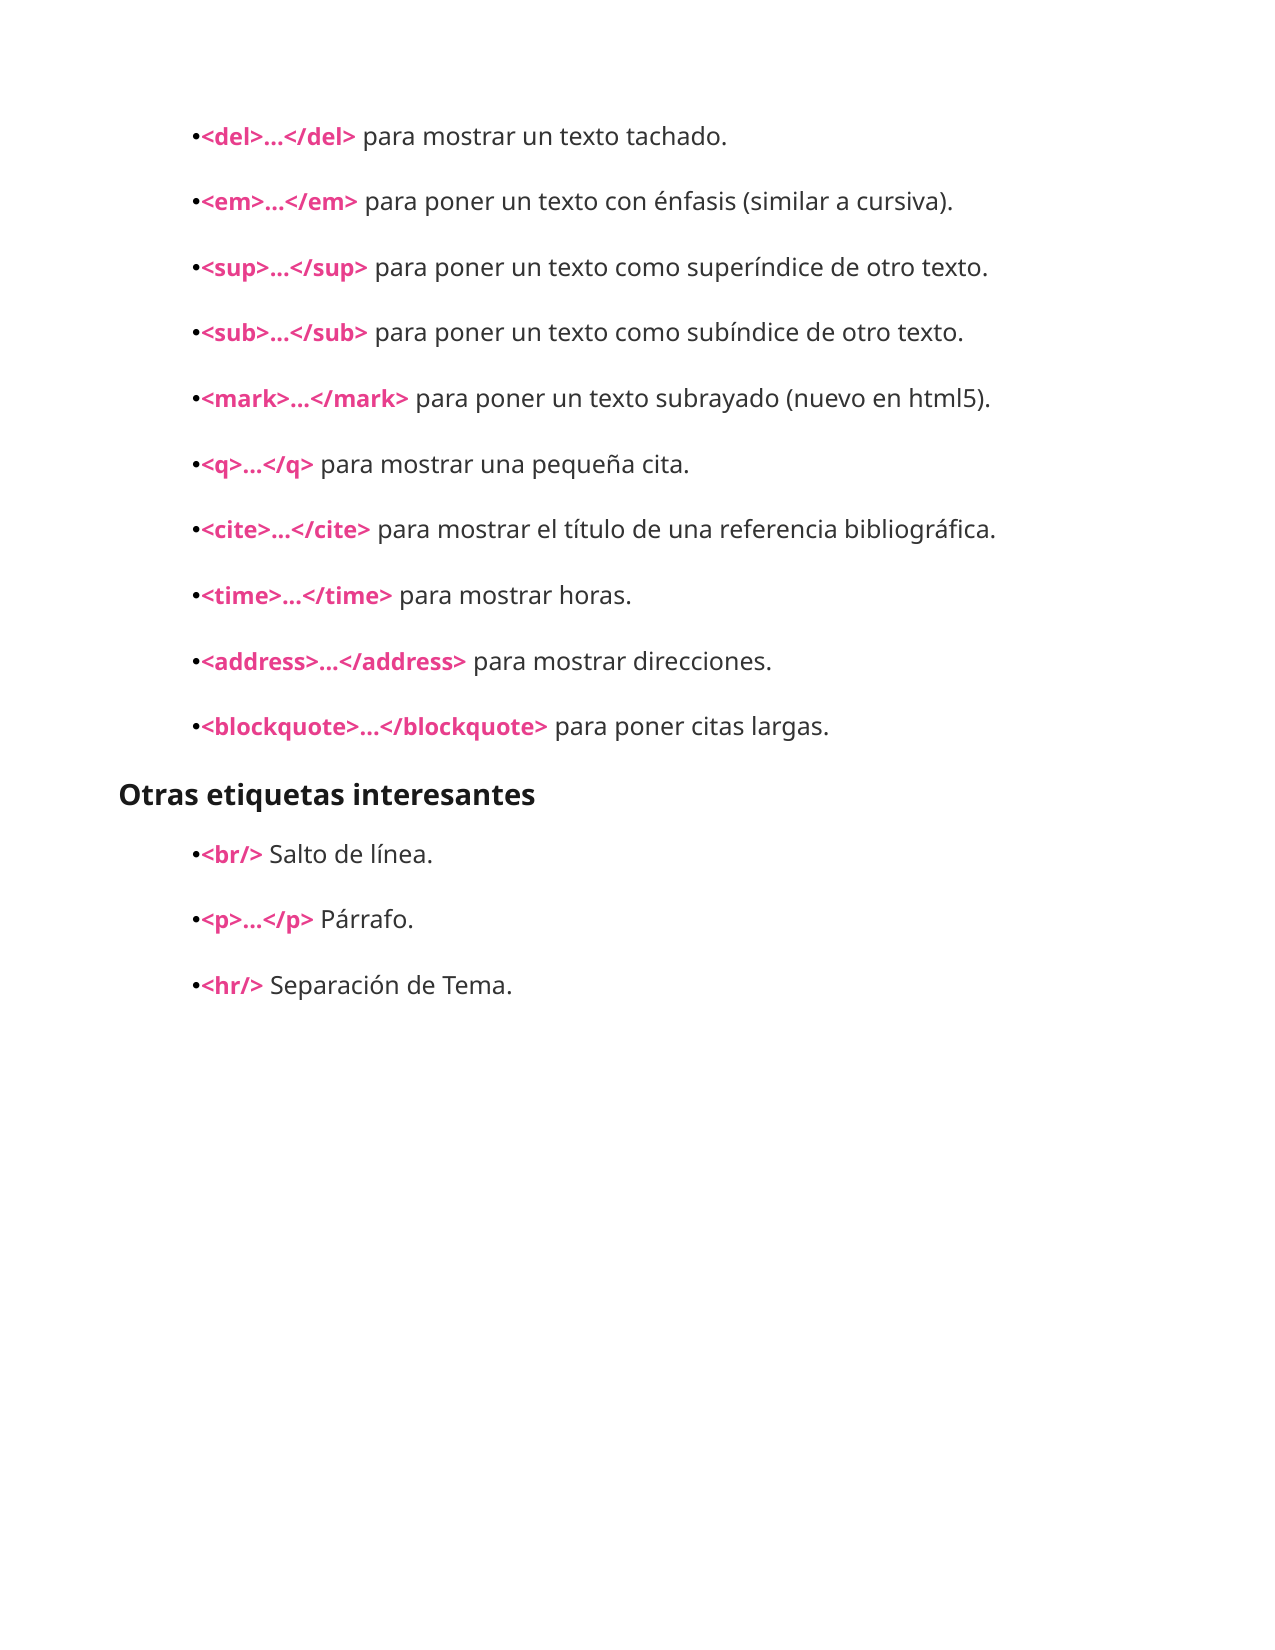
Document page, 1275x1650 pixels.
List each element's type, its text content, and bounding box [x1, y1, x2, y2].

list <q>...</q> para mostrar una pequeña cita. [118, 446, 1157, 480]
list <cite>...</cite> para mostrar el título de una referencia bibliográfica. [118, 512, 1157, 546]
list <time>...</time> para mostrar horas. [118, 577, 1157, 612]
subtitle Otras etiquetas interesantes [118, 774, 1157, 814]
list <sub>...</sub> para poner un texto como subíndice de otro texto. [118, 315, 1157, 349]
list <blockquote>...</blockquote> para poner citas largas. [118, 709, 1157, 743]
list <br/> Salto de línea. [118, 837, 1157, 871]
list <sup>...</sup> para poner un texto como superíndice de otro texto. [118, 249, 1157, 283]
list <mark>...</mark> para poner un texto subrayado (nuevo en html5). [118, 381, 1157, 415]
list <em>...</em> para poner un texto con énfasis (similar a cursiva). [118, 184, 1157, 218]
list <address>...</address> para mostrar direcciones. [118, 643, 1157, 677]
list <hr/> Separación de Tema. [118, 968, 1157, 1002]
list <p>...</p> Párrafo. [118, 902, 1157, 936]
list <del>...</del> para mostrar un texto tachado. [118, 118, 1157, 152]
